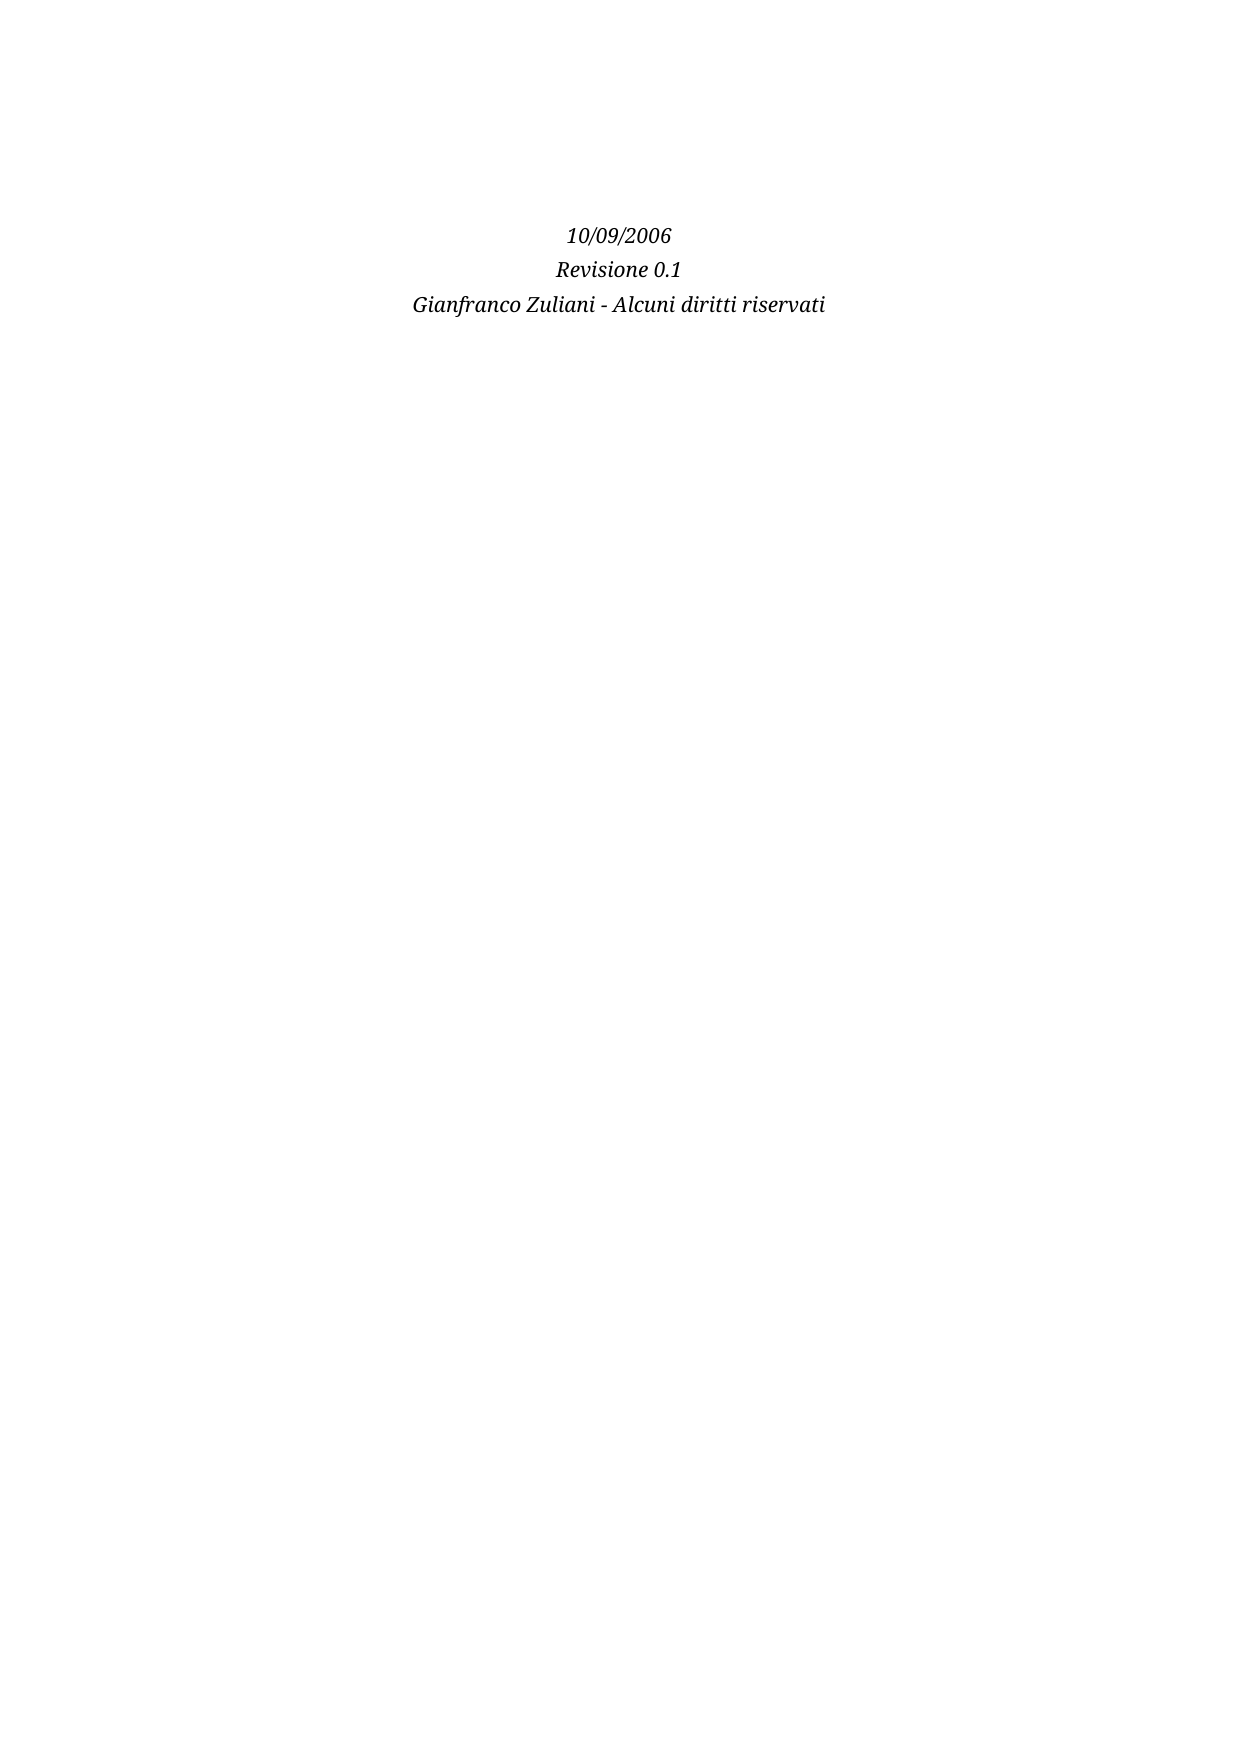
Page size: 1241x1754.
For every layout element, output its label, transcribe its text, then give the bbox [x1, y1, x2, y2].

text Revisione 0.1 [118, 256, 1122, 284]
text 10/09/2006 [118, 221, 1122, 250]
text Gianfranco Zuliani - Alcuni diritti riservati [118, 290, 1122, 318]
